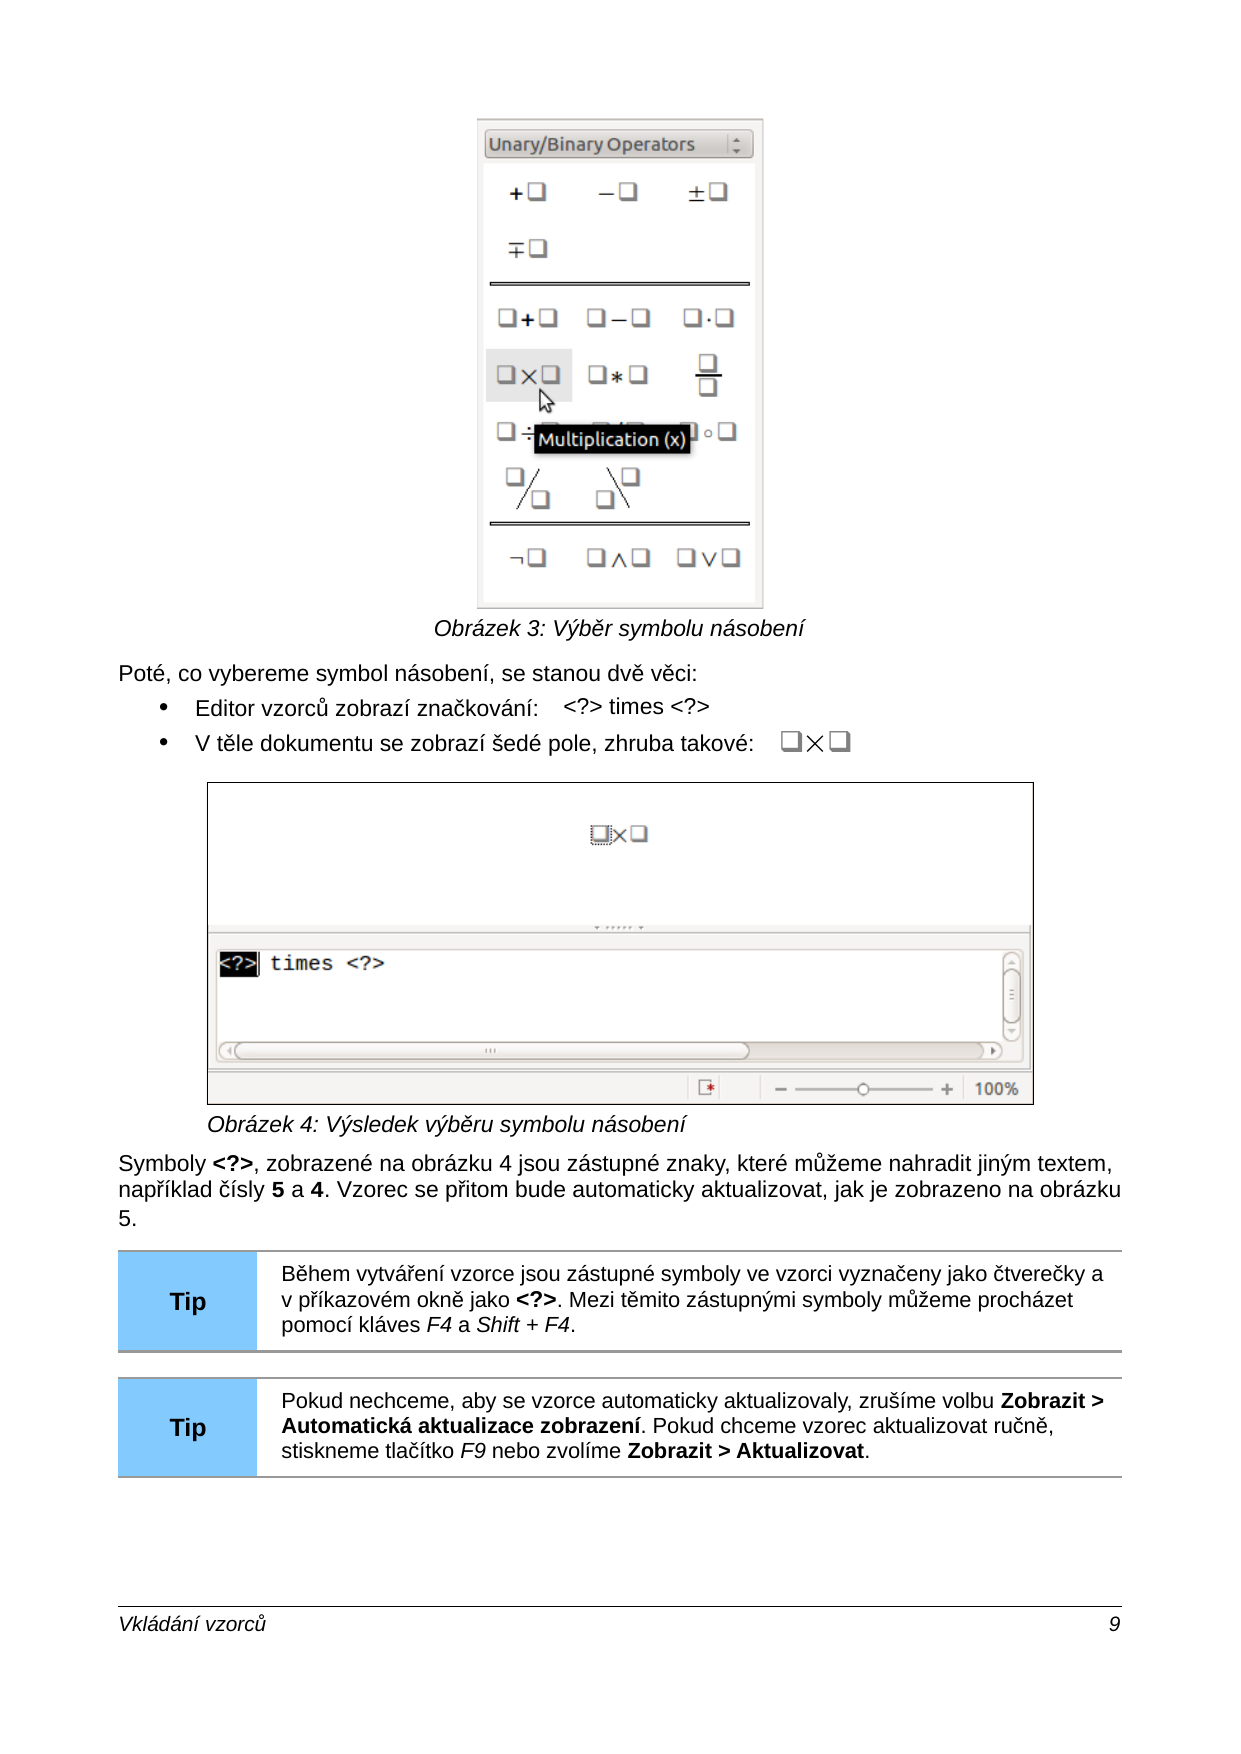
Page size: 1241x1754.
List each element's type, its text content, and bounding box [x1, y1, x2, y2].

text Obrázek 4 : Výsledek výběru symbolu násobení [207, 1111, 1033, 1137]
picture [208, 783, 1033, 1104]
list Editor vzorců zobrazí značkování: [156, 693, 1122, 722]
table_header Tip [118, 1379, 257, 1476]
text Symboly <?>, zobrazené na obrázku 5 jsou zástupné znaky, které můžeme nahradit jiným textem, například čísly 5 a 4. Vzorec se přitom bude automaticky aktualizovat, jak je zobrazeno na obrázku 5. [118, 1150, 1122, 1231]
list Poté, co vybereme symbol násobení, se stanou dvě věci: [118, 660, 1122, 686]
table_header Tip [118, 1252, 257, 1350]
table_header Během vytváření vzorce jsou zástupné symboly ve vzorci vyznačeny jako čtverečky a v příkazovém okně jako <?>. Mezi těmito zástupnými symboly můžeme procházet pomocí kláves F4 a Shift + F4. [258, 1252, 1122, 1350]
picture [477, 118, 764, 609]
text Obrázek 3 : Výběr symbolu násobení [373, 615, 867, 642]
list V těle dokumentu se zobrazí šedé pole, zhruba takové: [156, 728, 1122, 757]
table_header Pokud nechceme, aby se vzorce automaticky aktualizovaly, zrušíme volbu Zobrazit > Automatická aktualizace zobrazení. Pokud chceme vzorec aktualizovat ručně, stiskneme tlačítko F9 nebo zvolíme Zobrazit > Aktualizovat. [258, 1379, 1122, 1476]
